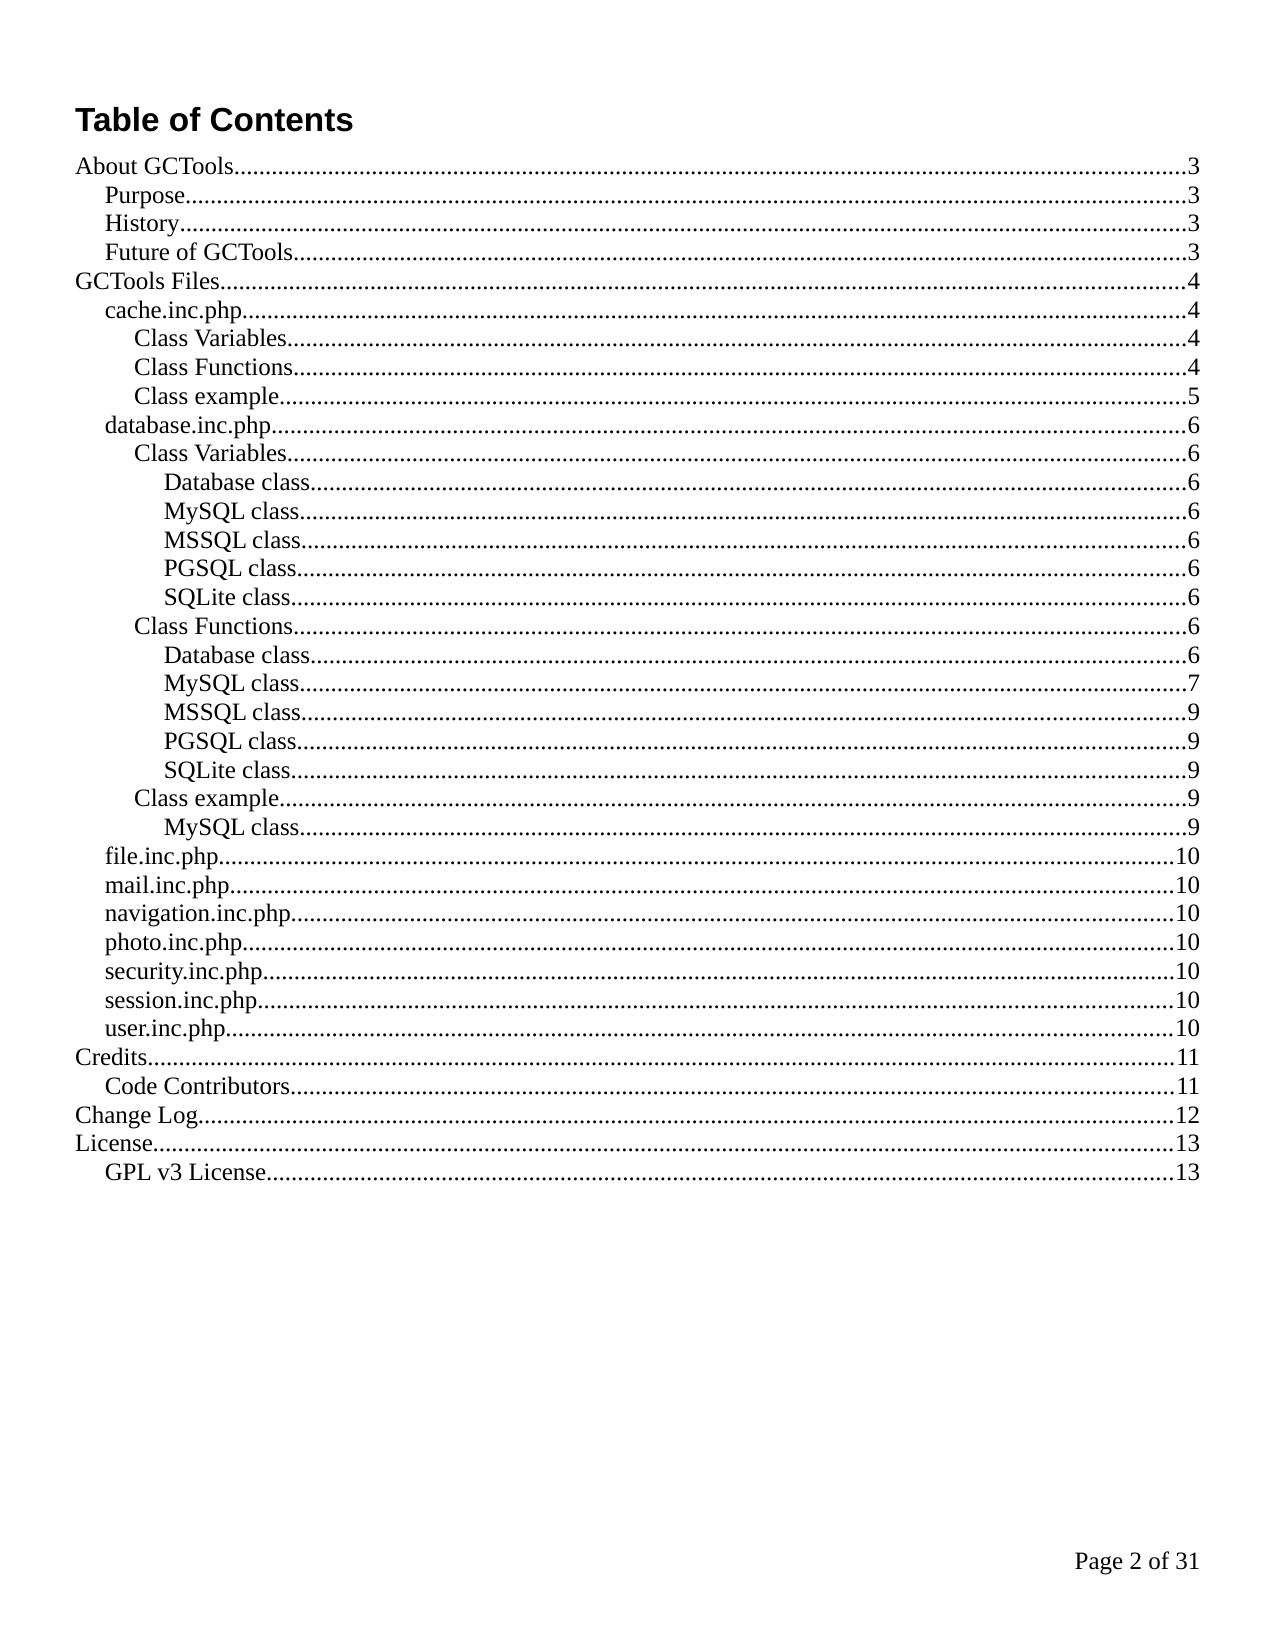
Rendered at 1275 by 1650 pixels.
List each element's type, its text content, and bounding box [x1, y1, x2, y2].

text Class example 9 [134, 783, 1200, 812]
subtitle Table of Contents [75, 100, 1200, 138]
text MSSQL class 9 [163, 697, 1200, 726]
text MSSQL class 6 [163, 525, 1200, 553]
text Class example 5 [134, 381, 1200, 410]
text database.inc.php 6 [104, 410, 1200, 438]
text Code Contributors 11 [104, 1071, 1200, 1100]
text file.inc.php 10 [104, 841, 1200, 870]
text navigation.inc.php 10 [104, 898, 1200, 927]
text Change Log 12 [75, 1100, 1200, 1128]
text Database class 6 [163, 467, 1200, 496]
text Future of GCTools 3 [104, 237, 1200, 266]
text License 13 [75, 1128, 1200, 1157]
text Class Variables 6 [134, 438, 1200, 467]
text MySQL class 7 [163, 668, 1200, 697]
text MySQL class 6 [163, 496, 1200, 525]
text MySQL class 9 [163, 812, 1200, 841]
text About GCTools 3 [75, 151, 1200, 180]
text Class Functions 6 [134, 611, 1200, 640]
text History 3 [104, 208, 1200, 237]
text security.inc.php 10 [104, 956, 1200, 985]
text user.inc.php 10 [104, 1013, 1200, 1042]
text Database class 6 [163, 640, 1200, 668]
text GCTools Files 4 [75, 266, 1200, 295]
text photo.inc.php 10 [104, 927, 1200, 956]
text SQLite class 9 [163, 755, 1200, 783]
text Class Variables 4 [134, 323, 1200, 352]
text session.inc.php 10 [104, 985, 1200, 1013]
text PGSQL class 9 [163, 726, 1200, 755]
text GPL v3 License 13 [104, 1157, 1200, 1186]
text Purpose 3 [104, 180, 1200, 208]
text mail.inc.php 10 [104, 870, 1200, 898]
text Class Functions 4 [134, 352, 1200, 381]
text SQLite class 6 [163, 582, 1200, 611]
text Credits 11 [75, 1042, 1200, 1071]
text PGSQL class 6 [163, 553, 1200, 582]
text cache.inc.php 4 [104, 295, 1200, 323]
